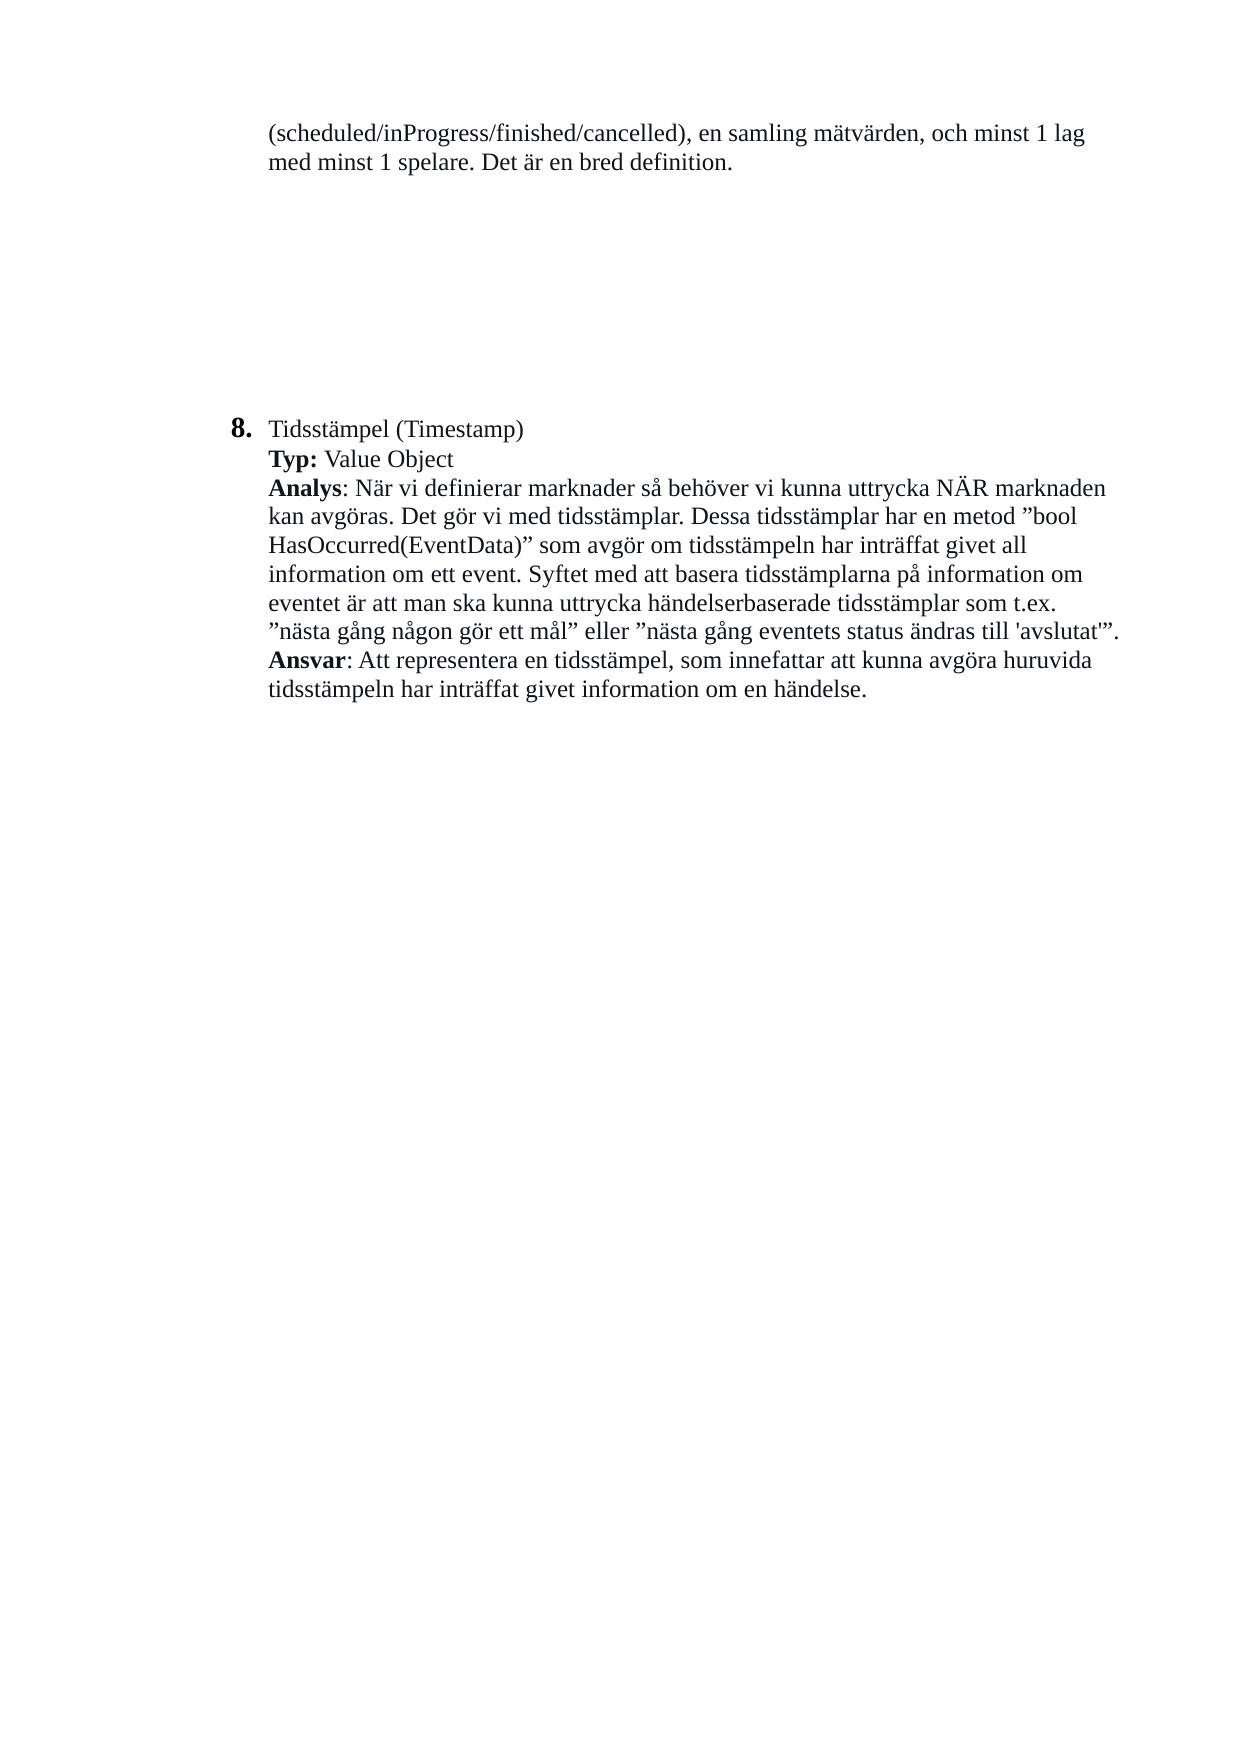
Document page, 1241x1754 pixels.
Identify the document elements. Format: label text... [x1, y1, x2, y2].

list (scheduled/inProgress/finished/cancelled), en samling mätvärden, och minst 1 lag med minst 1 spelare. Det är en bred definition. [231, 118, 1122, 176]
list Analys: När vi definierar marknader så behöver vi kunna uttrycka NÄR marknaden kan avgöras. Det gör vi med tidsstämplar. Dessa tidsstämplar har en metod ”bool HasOccurred(EventData)” som avgör om tidsstämpeln har inträffat givet all information om ett event. Syftet med att basera tidsstämplarna på information om eventet är att man ska kunna uttrycka händelserbaserade tidsstämplar som t.ex. ”nästa gång någon gör ett mål” eller ”nästa gång eventets status ändras till 'avslutat'”. [231, 473, 1122, 645]
list Typ: Value Object [231, 444, 1122, 473]
list Ansvar: Att representera en tidsstämpel, som innefattar att kunna avgöra huruvida tidsstämpeln har inträffat givet information om en händelse. [231, 645, 1122, 703]
list Tidsstämpel (Timestamp) [231, 410, 1122, 444]
